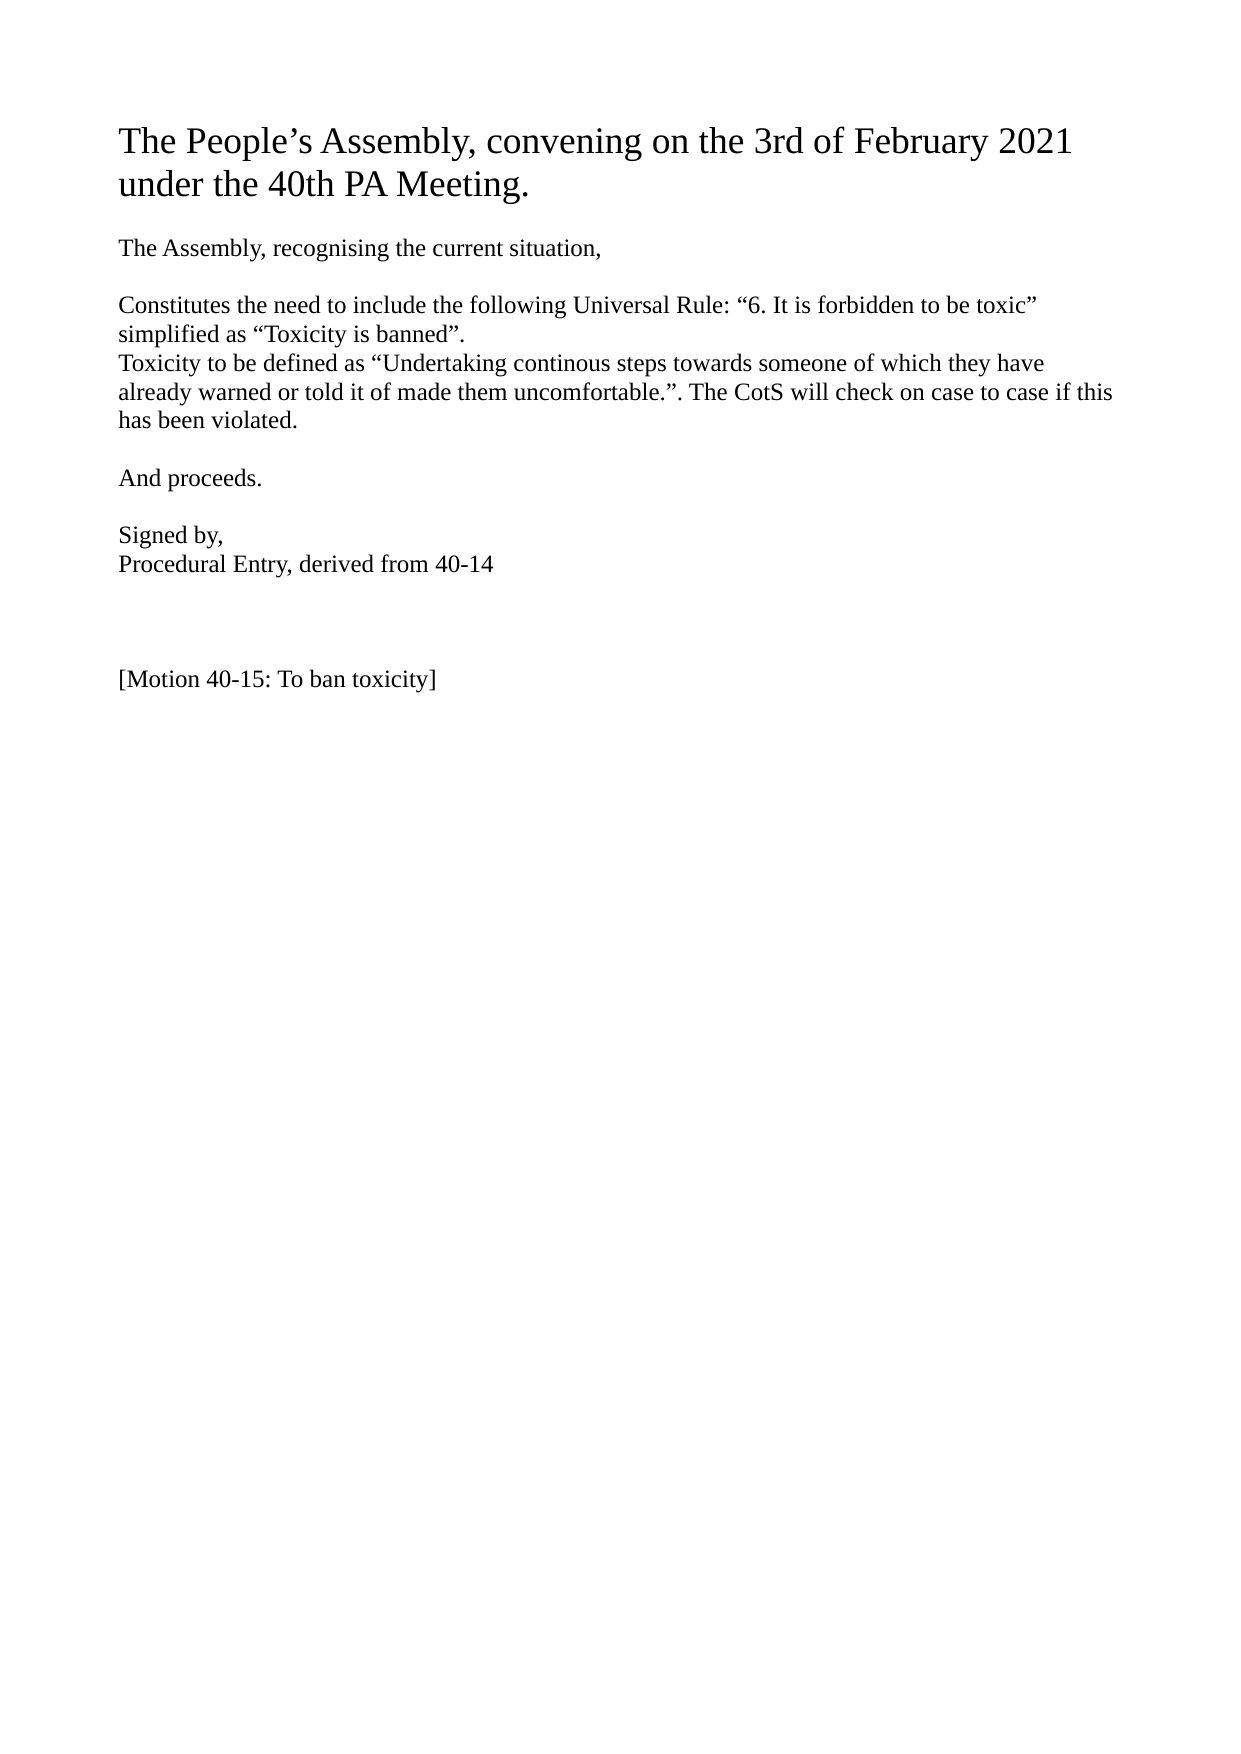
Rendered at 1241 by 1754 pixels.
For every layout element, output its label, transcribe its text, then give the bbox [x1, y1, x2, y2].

text [Motion 40-15: To ban toxicity] [118, 664, 1122, 693]
text Toxicity to be defined as “Undertaking continous steps towards someone of which they have already warned or told it of made them uncomfortable.”. The CotS will check on case to case if this has been violated. [118, 348, 1122, 434]
text Signed by, [118, 521, 1122, 549]
text And proceeds. [118, 463, 1122, 492]
text Constitutes the need to include the following Universal Rule: “6. It is forbidden to be toxic” simplified as “Toxicity is banned”. [118, 291, 1122, 348]
text The People’s Assembly, convening on the 3rd of February 2021 under the 40th PA Meeting. [118, 118, 1122, 204]
text Procedural Entry, derived from 40-14 [118, 549, 1122, 578]
text The Assembly, recognising the current situation, [118, 233, 1122, 262]
